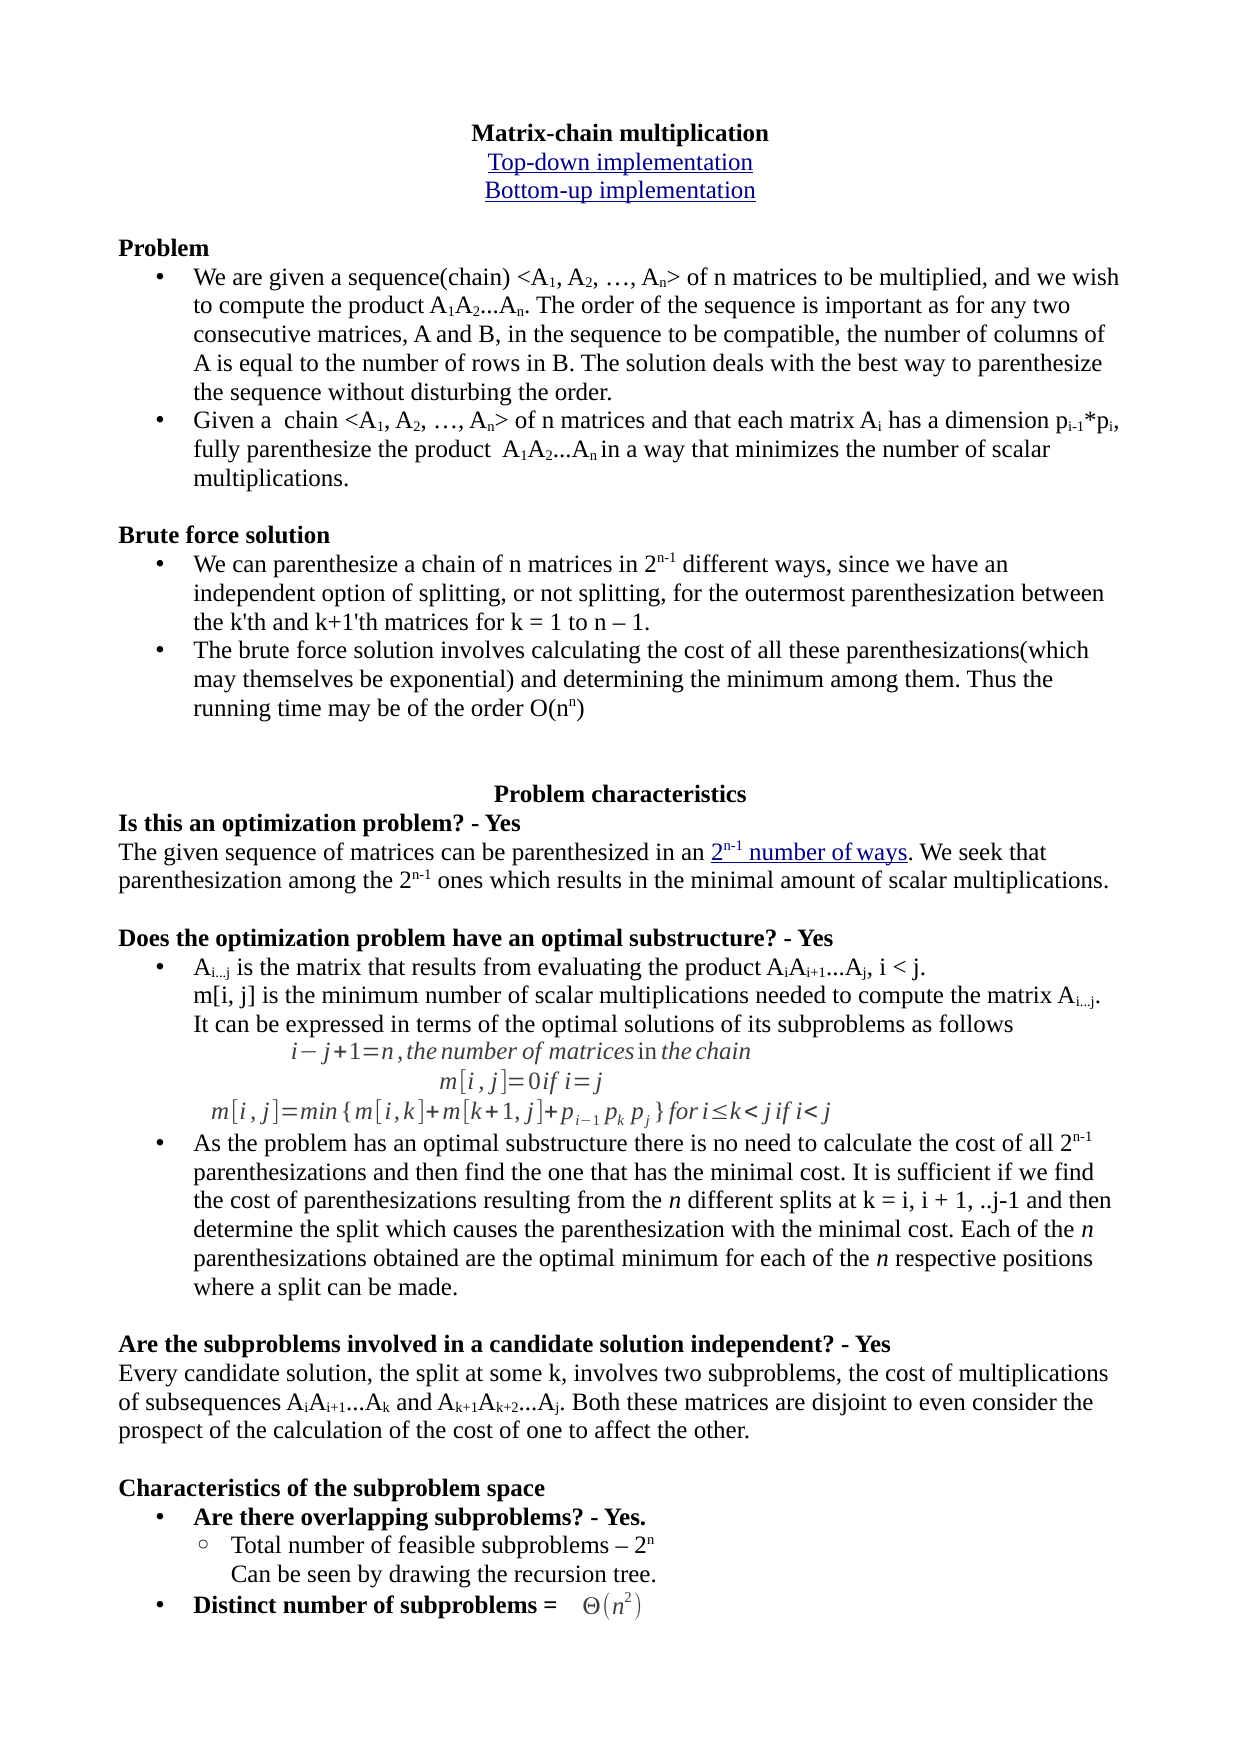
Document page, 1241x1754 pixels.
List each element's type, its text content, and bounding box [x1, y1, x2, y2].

list Given a chain <A1, A2, …, An> of n matrices and that each matrix Ai has a dimension pi-1*pi, fully parenthesize the product A1A2...An in a way that minimizes the number of scalar multiplications. [156, 406, 1122, 492]
list Distinct number of subproblems = [156, 1588, 1122, 1621]
list Are there overlapping subproblems? - Yes. [156, 1502, 1122, 1531]
text Is this an optimization problem? - Yes [118, 808, 1122, 837]
list We are given a sequence(chain) <A1, A2, …, An> of n matrices to be multiplied, and we wish to compute the product A1A2...An. The order of the sequence is important as for any two consecutive matrices, A and B, in the sequence to be compatible, the number of columns of A is equal to the number of rows in B. The solution deals with the best way to parenthesize the sequence without disturbing the order. [156, 262, 1122, 406]
list Total number of feasible subproblems – 2n [193, 1531, 1122, 1559]
text Problem characteristics [118, 779, 1122, 808]
text Does the optimization problem have an optimal substructure? - Yes [118, 923, 1122, 952]
text Problem [118, 233, 1122, 262]
text The given sequence of matrices can be parenthesized in an 2n-1 number of ways. We seek that parenthesization among the 2n-1 ones which results in the minimal amount of scalar multiplications. [118, 837, 1122, 894]
text Top-down implementation [118, 147, 1122, 176]
list The brute force solution involves calculating the cost of all these parenthesizations(which may themselves be exponential) and determining the minimum among them. Thus the running time may be of the order O(nn) [156, 636, 1122, 722]
list Can be seen by drawing the recursion tree. [193, 1559, 1122, 1588]
list As the problem has an optimal substructure there is no need to calculate the cost of all 2n-1 parenthesizations and then find the one that has the minimal cost. It is sufficient if we find the cost of parenthesizations resulting from the n different splits at k = i, i + 1, ..j-1 and then determine the split which causes the parenthesization with the minimal cost. Each of the n parenthesizations obtained are the optimal minimum for each of the n respective positions where a split can be made. [156, 1128, 1122, 1301]
text Characteristics of the subproblem space [118, 1473, 1122, 1502]
text Every candidate solution, the split at some k, involves two subproblems, the cost of multiplications of subsequences AiAi+1...Ak and Ak+1Ak+2...Aj. Both these matrices are disjoint to even consider the prospect of the calculation of the cost of one to affect the other. [118, 1358, 1122, 1444]
text Bottom-up implementation [118, 176, 1122, 204]
text Matrix-chain multiplication [118, 118, 1122, 147]
text Are the subproblems involved in a candidate solution independent? - Yes [118, 1329, 1122, 1358]
text Brute force solution [118, 521, 1122, 549]
list We can parenthesize a chain of n matrices in 2n-1 different ways, since we have an independent option of splitting, or not splitting, for the outermost parenthesization between the k'th and k+1'th matrices for k = 1 to n – 1. [156, 549, 1122, 636]
list Ai...j is the matrix that results from evaluating the product AiAi+1...Aj, i < j. [156, 952, 1122, 981]
list m[i, j] is the minimum number of scalar multiplications needed to compute the matrix Ai...j. It can be expressed in terms of the optimal solutions of its subproblems as follows [156, 981, 1122, 1128]
